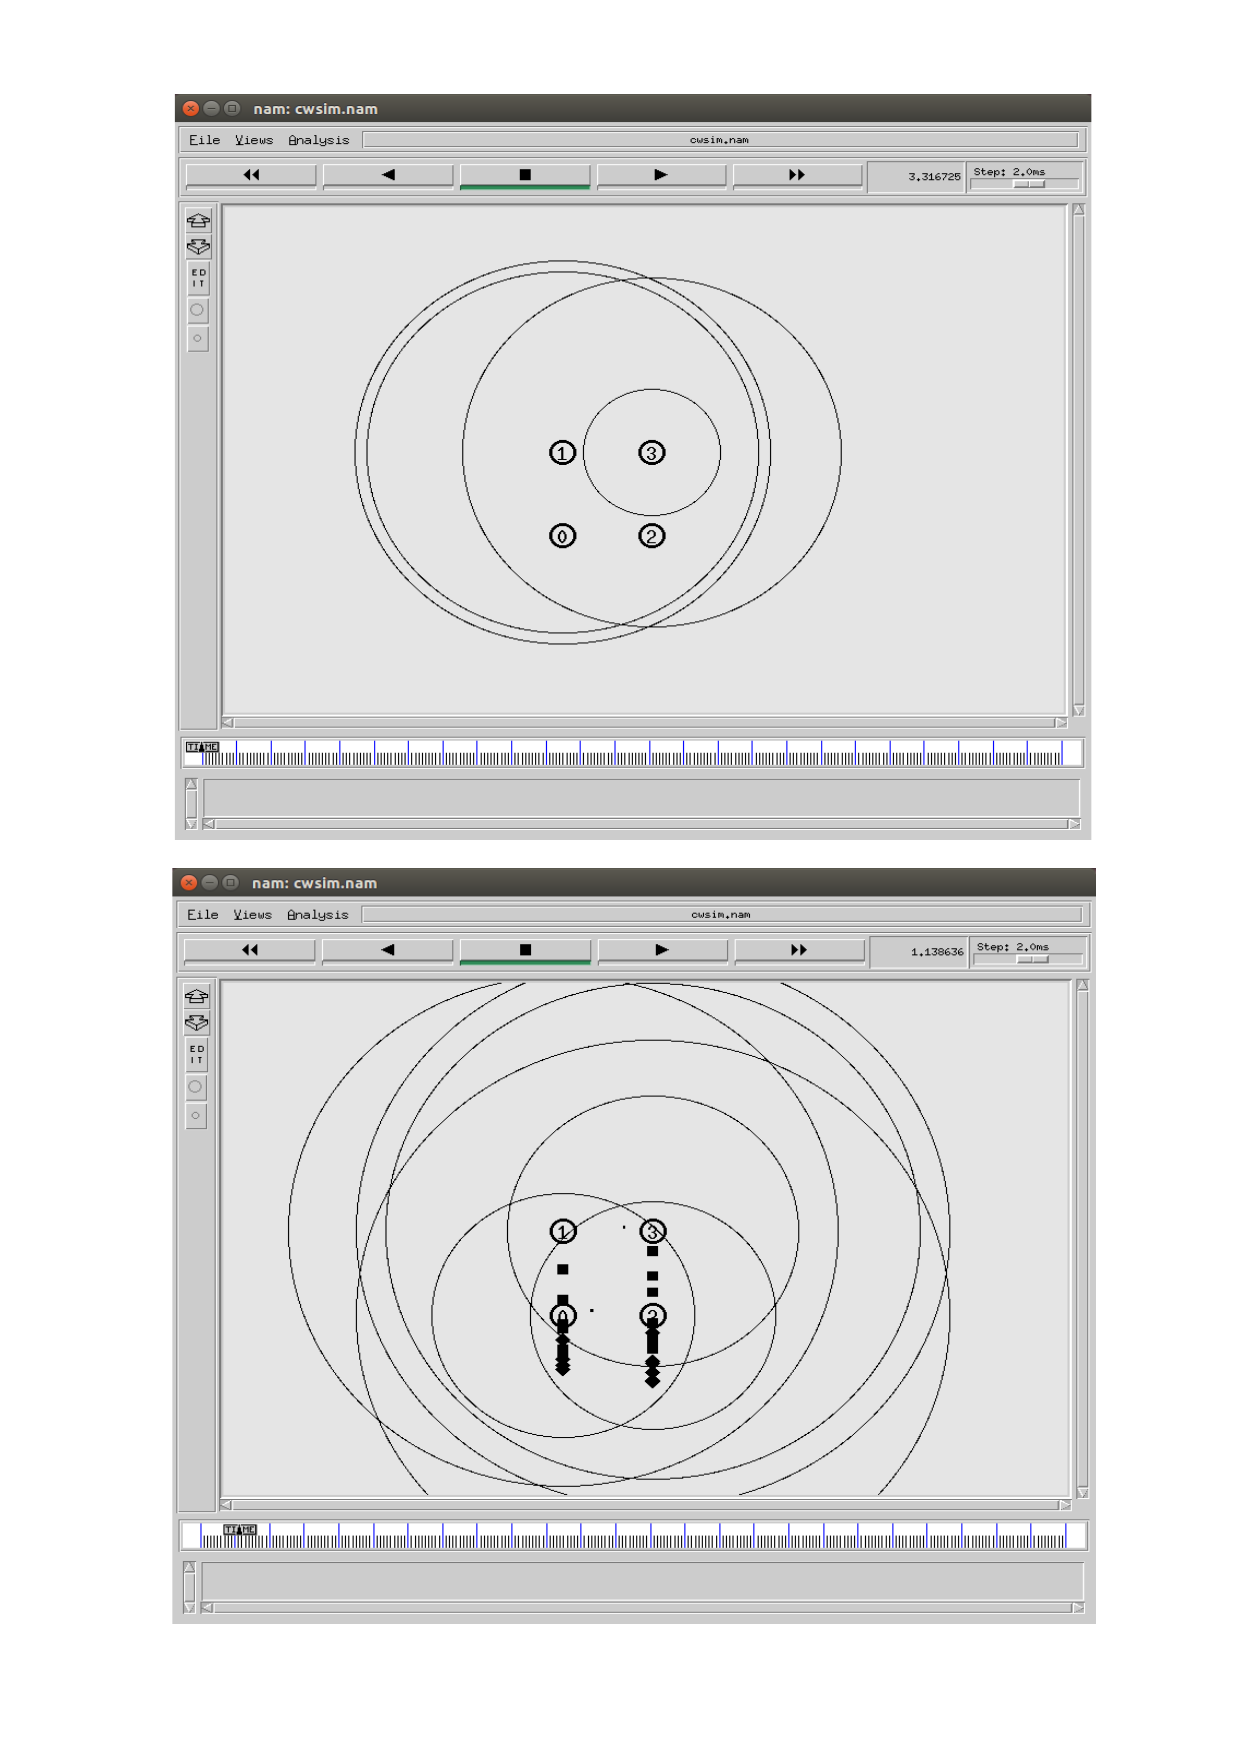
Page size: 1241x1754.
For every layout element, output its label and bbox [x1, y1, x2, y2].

picture [172, 868, 1096, 1624]
picture [174, 94, 1092, 840]
